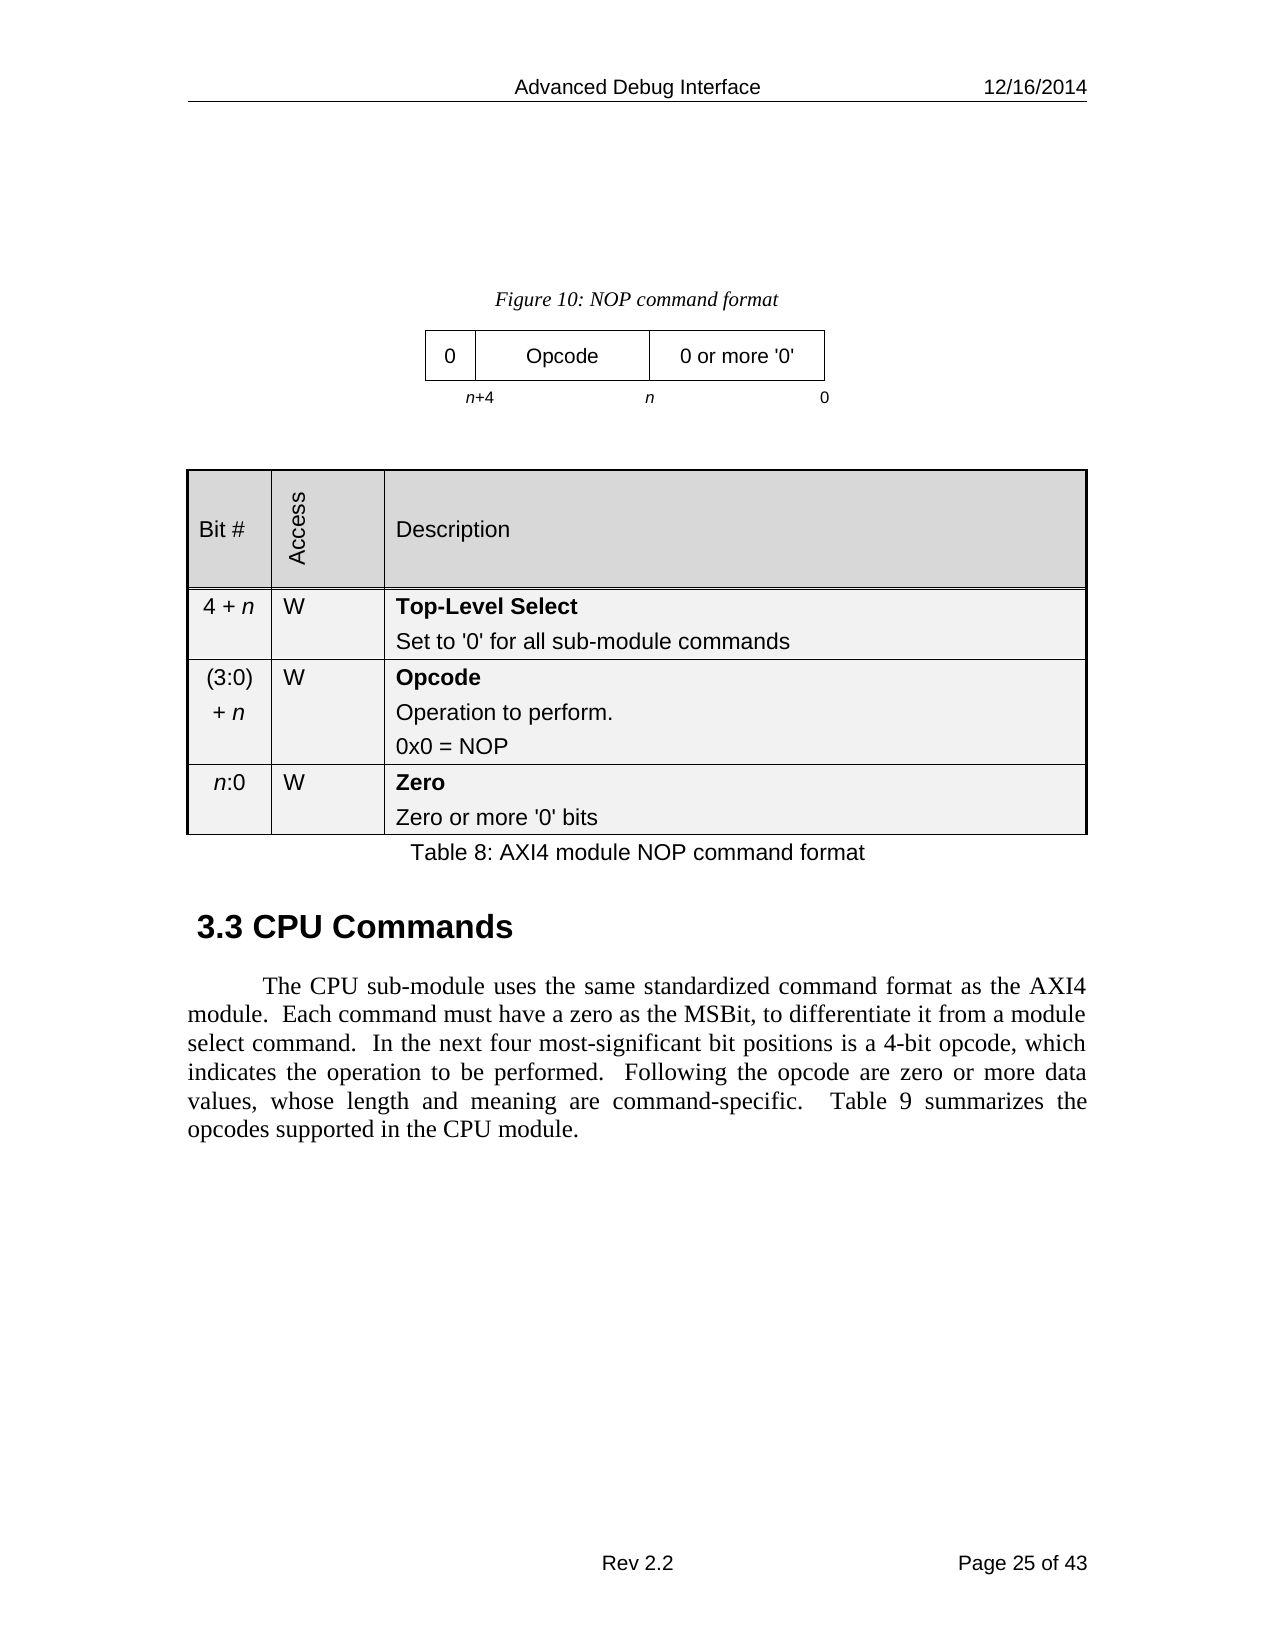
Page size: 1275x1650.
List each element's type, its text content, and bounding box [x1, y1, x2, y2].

text Figure 10: NOP command format [425, 287, 850, 311]
table_cell Opcode Operation to perform. 0x0 = NOP [385, 660, 1085, 764]
table_cell W [272, 765, 384, 834]
table_cell Zero Zero or more '0' bits [385, 765, 1085, 834]
table_cell n:0 [189, 765, 271, 834]
table_header Description [385, 471, 1085, 587]
table_cell W [272, 660, 384, 764]
table_header Bit # [189, 471, 271, 587]
table_cell Top-Level Select Set to '0' for all sub-module commands [385, 590, 1085, 658]
table_cell (3:0) + n [189, 660, 271, 764]
table_header Access [272, 471, 384, 587]
subtitle CPU Commands [187, 907, 1087, 946]
text Table 8: AXI4 module NOP command format [187, 839, 1087, 866]
table_cell 4 + n [189, 590, 271, 658]
text The CPU sub-module uses the same standardized command format as the AXI4 module. Each command must have a zero as the MSBit, to differentiate it from a module select command. In the next four most-significant bit positions is a 4-bit opcode, which indicates the operation to be performed. Following the opcode are zero or more data values, whose length and meaning are command-specific. Table 9 summarizes the opcodes supported in the CPU module. [187, 971, 1087, 1143]
table_cell W [272, 590, 384, 658]
